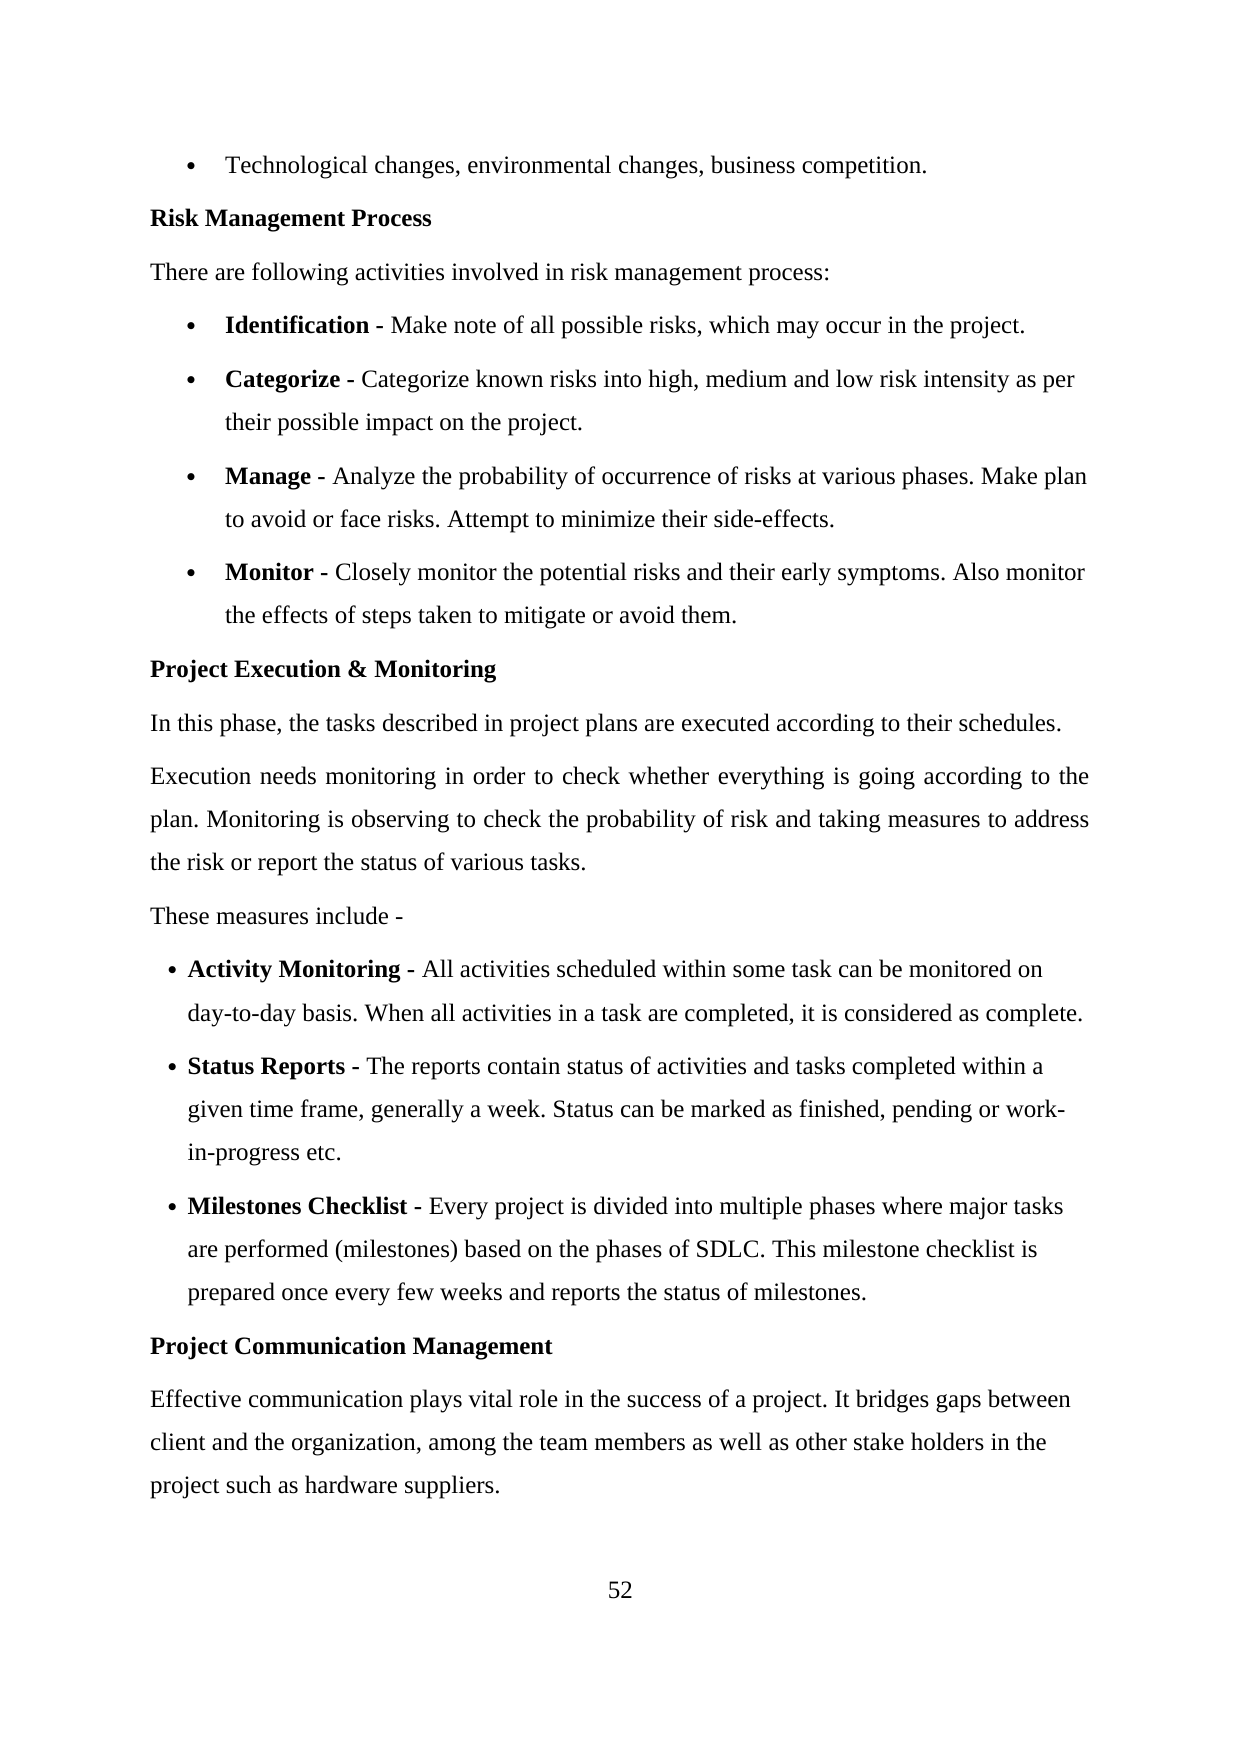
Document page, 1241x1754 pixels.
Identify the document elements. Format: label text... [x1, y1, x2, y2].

list Technological changes, environmental changes, business competition. [187, 150, 1090, 179]
list Activity Monitoring - All activities scheduled within some task can be monitored on day-to-day basis. When all activities in a task are completed, it is considered as complete. [169, 954, 1090, 1026]
text These measures include - [150, 901, 1090, 930]
list Monitor - Closely monitor the potential risks and their early symptoms. Also monitor the effects of steps taken to mitigate or avoid them. [187, 557, 1090, 629]
text Execution needs monitoring in order to check whether everything is going according to the plan. Monitoring is observing to check the probability of risk and taking measures to address the risk or report the status of various tasks. [150, 761, 1090, 876]
list Identification - Make note of all possible risks, which may occur in the project. [187, 311, 1090, 339]
subtitle Project Execution & Monitoring [150, 654, 1090, 683]
list Status Reports - The reports contain status of activities and tasks completed within a given time frame, generally a week. Status can be marked as finished, pending or work-in-progress etc. [169, 1051, 1090, 1166]
list Milestones Checklist - Every project is divided into multiple phases where major tasks are performed (milestones) based on the phases of SDLC. This milestone checklist is prepared once every few weeks and reports the status of milestones. [169, 1191, 1090, 1306]
text In this phase, the tasks described in project plans are executed according to their schedules. [150, 708, 1090, 736]
text Effective communication plays vital role in the success of a project. It bridges gaps between client and the organization, among the team members as well as other stake holders in the project such as hardware suppliers. [150, 1384, 1090, 1499]
list Categorize - Categorize known risks into high, medium and low risk intensity as per their possible impact on the project. [187, 364, 1090, 436]
list Manage - Analyze the probability of occurrence of risks at various phases. Make plan to avoid or face risks. Attempt to minimize their side-effects. [187, 461, 1090, 533]
subtitle Project Communication Management [150, 1331, 1090, 1359]
subtitle Risk Management Process [150, 203, 1090, 232]
text There are following activities involved in risk management process: [150, 257, 1090, 286]
